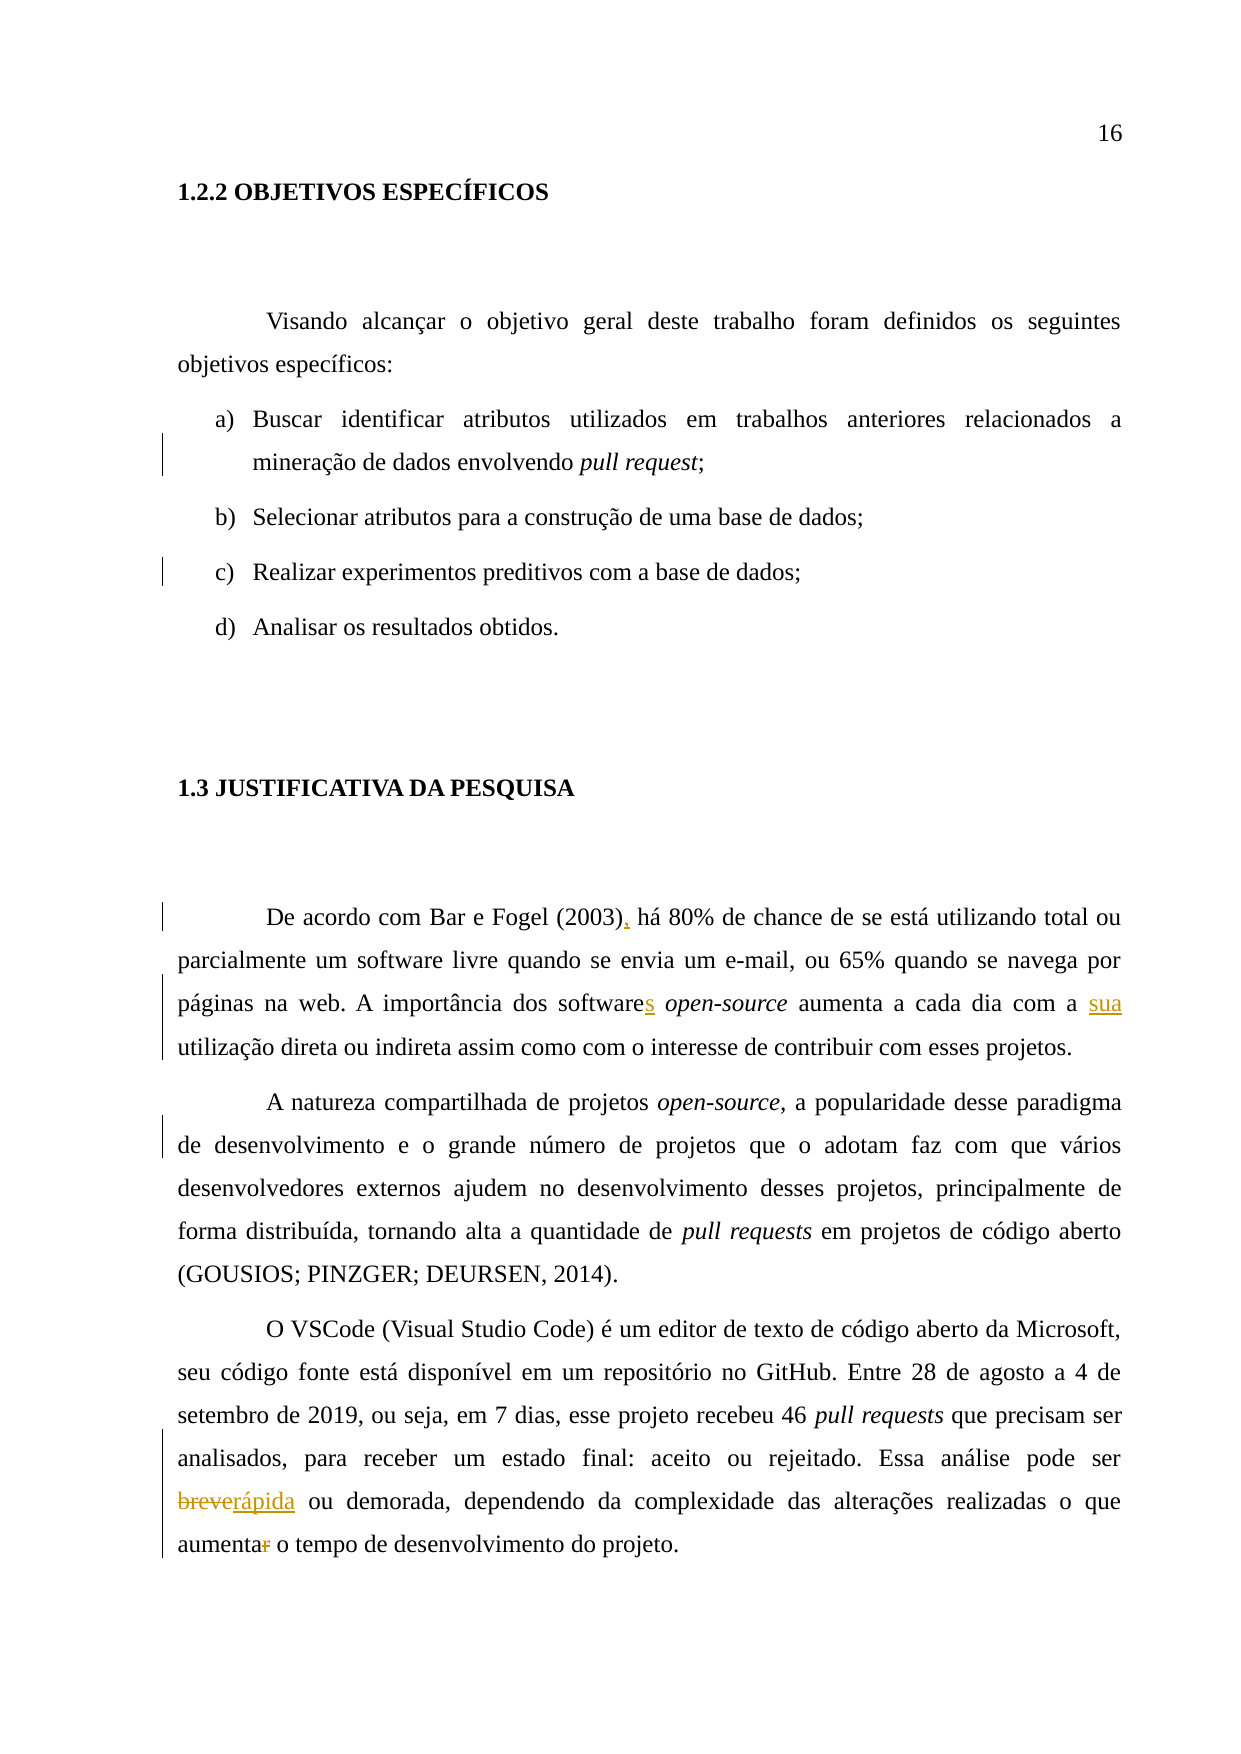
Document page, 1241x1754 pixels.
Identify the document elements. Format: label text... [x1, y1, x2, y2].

text 1.2.2 Objetivos específicos [177, 177, 1122, 206]
text O VSCode (Visual Studio Code) é um editor de texto de código aberto da Microsoft, seu código fonte está disponível em um repositório no GitHub. Entre 28 de agosto a 4 de setembro de 2019, ou seja, em 7 dias, esse projeto recebeu 46 pull requests que precisam ser analisados, para receber um estado final: aceito ou rejeitado. Essa análise pode ser rápida ou demorada, dependendo da complexidade das alterações realizadas o que aumenta o tempo de desenvolvimento do projeto. [177, 1314, 1122, 1558]
list Analisar os resultados obtidos. [215, 612, 1122, 641]
list Realizar experimentos preditivos com a base de dados; [215, 557, 1122, 586]
text 1.3 Justificativa da pesquisa [177, 773, 1122, 802]
text Visando alcançar o objetivo geral deste trabalho foram definidos os seguintes objetivos específicos: [177, 306, 1122, 378]
text A natureza compartilhada de projetos open-source, a popularidade desse paradigma de desenvolvimento e o grande número de projetos que o adotam faz com que vários desenvolvedores externos ajudem no desenvolvimento desses projetos, principalmente de forma distribuída, tornando alta a quantidade de pull requests em projetos de código aberto (GOUSIOS; PINZGER; DEURSEN, 2014). [177, 1087, 1122, 1288]
list Selecionar atributos para a construção de uma base de dados; [215, 502, 1122, 531]
list Buscar identificar atributos utilizados em trabalhos anteriores relacionados a mineração de dados envolvendo pull request; [215, 404, 1122, 476]
text De acordo com Bar e Fogel (2003), há 80% de chance de se está utilizando total ou parcialmente um software livre quando se envia um e-mail, ou 65% quando se navega por páginas na web. A importância dos softwares open-source aumenta a cada dia com a sua utilização direta ou indireta assim como com o interesse de contribuir com esses projetos. [177, 902, 1122, 1060]
